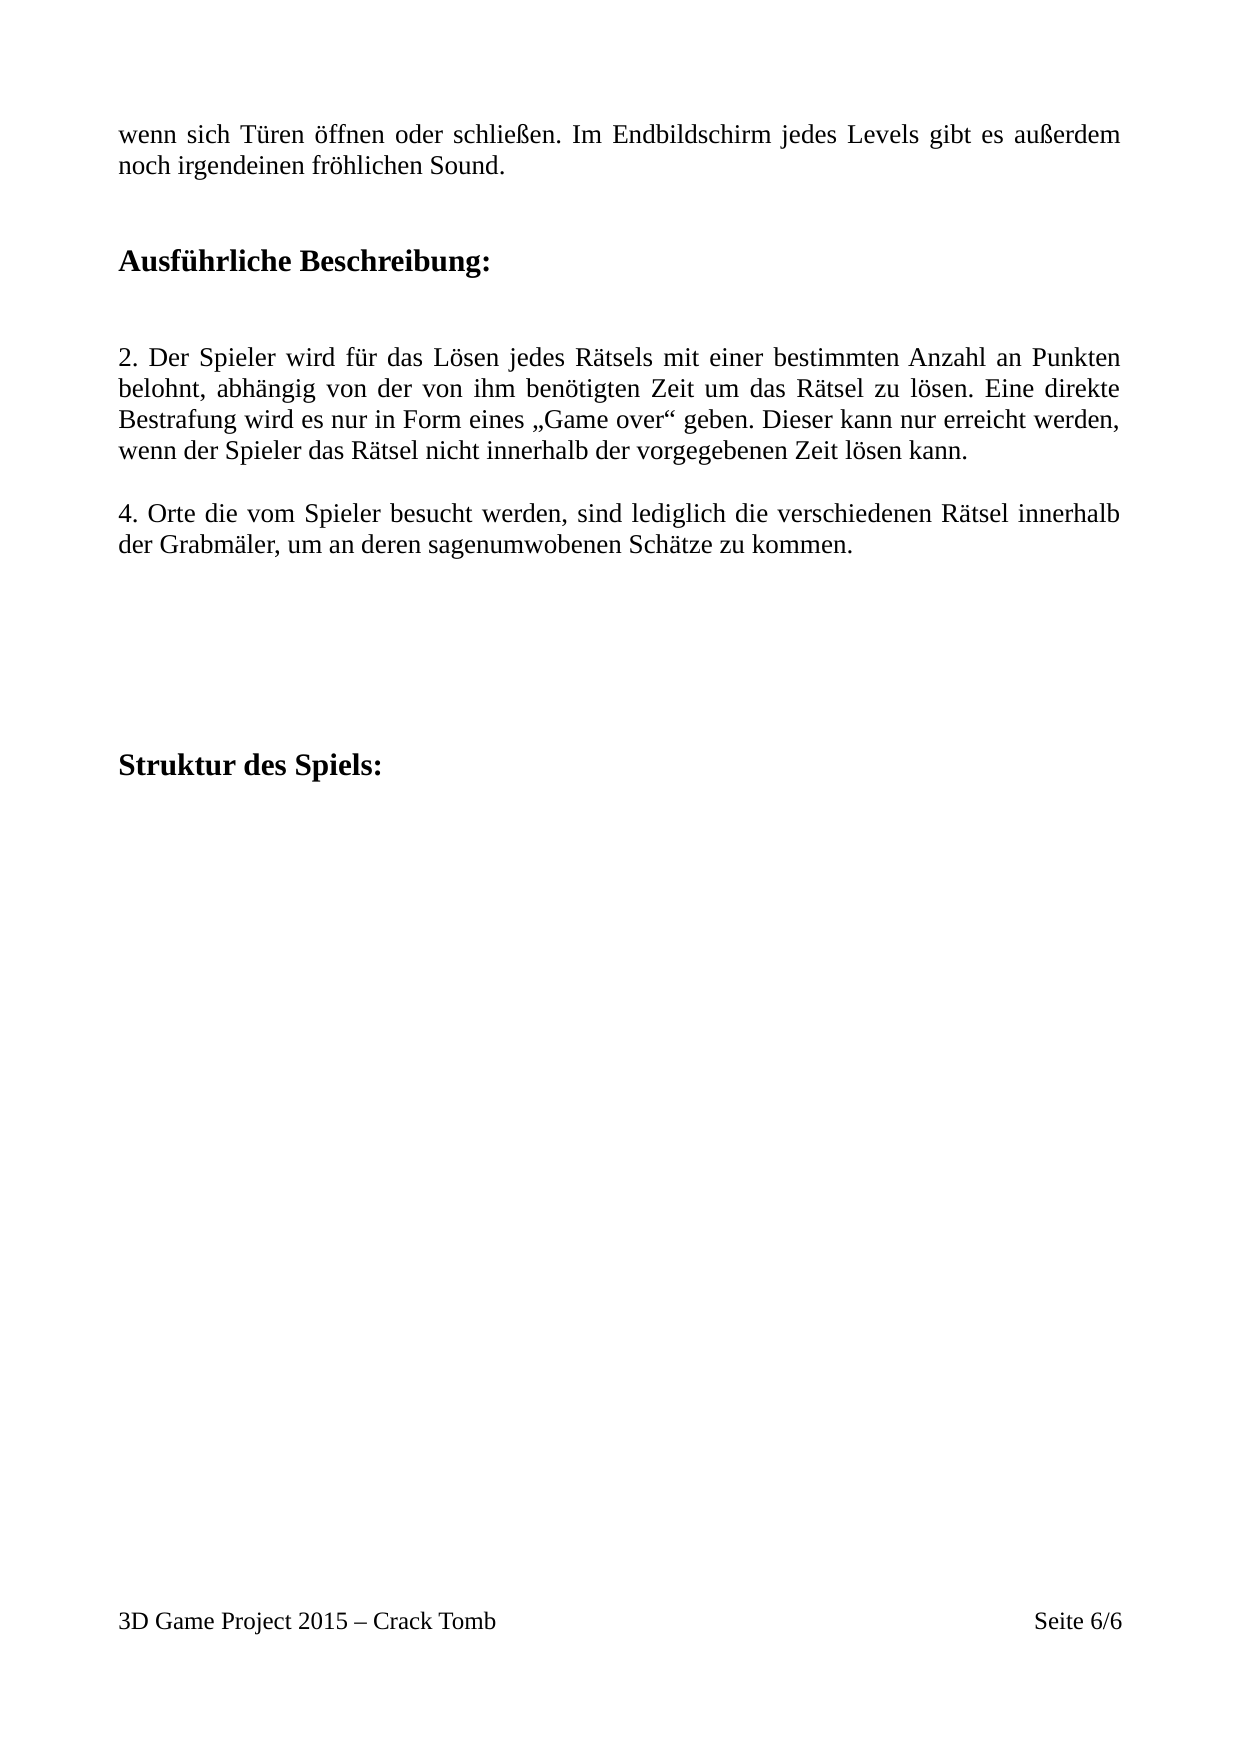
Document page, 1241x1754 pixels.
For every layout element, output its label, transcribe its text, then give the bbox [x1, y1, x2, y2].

text 2. Der Spieler wird für das Lösen jedes Rätsels mit einer bestimmten Anzahl an Punkten belohnt, abhängig von der von ihm benötigten Zeit um das Rätsel zu lösen. Eine direkte Bestrafung wird es nur in Form eines „Game over“ geben. Dieser kann nur erreicht werden, wenn der Spieler das Rätsel nicht innerhalb der vorgegebenen Zeit lösen kann. [118, 341, 1122, 466]
text 4. Orte die vom Spieler besucht werden, sind lediglich die verschiedenen Rätsel innerhalb der Grabmäler, um an deren sagenumwobenen Schätze zu kommen. [118, 497, 1122, 559]
text wenn sich Türen öffnen oder schließen. Im Endbildschirm jedes Levels gibt es außerdem noch irgendeinen fröhlichen Sound. [118, 118, 1122, 180]
text Struktur des Spiels: [118, 746, 1122, 782]
text Ausführliche Beschreibung: [118, 243, 1122, 279]
